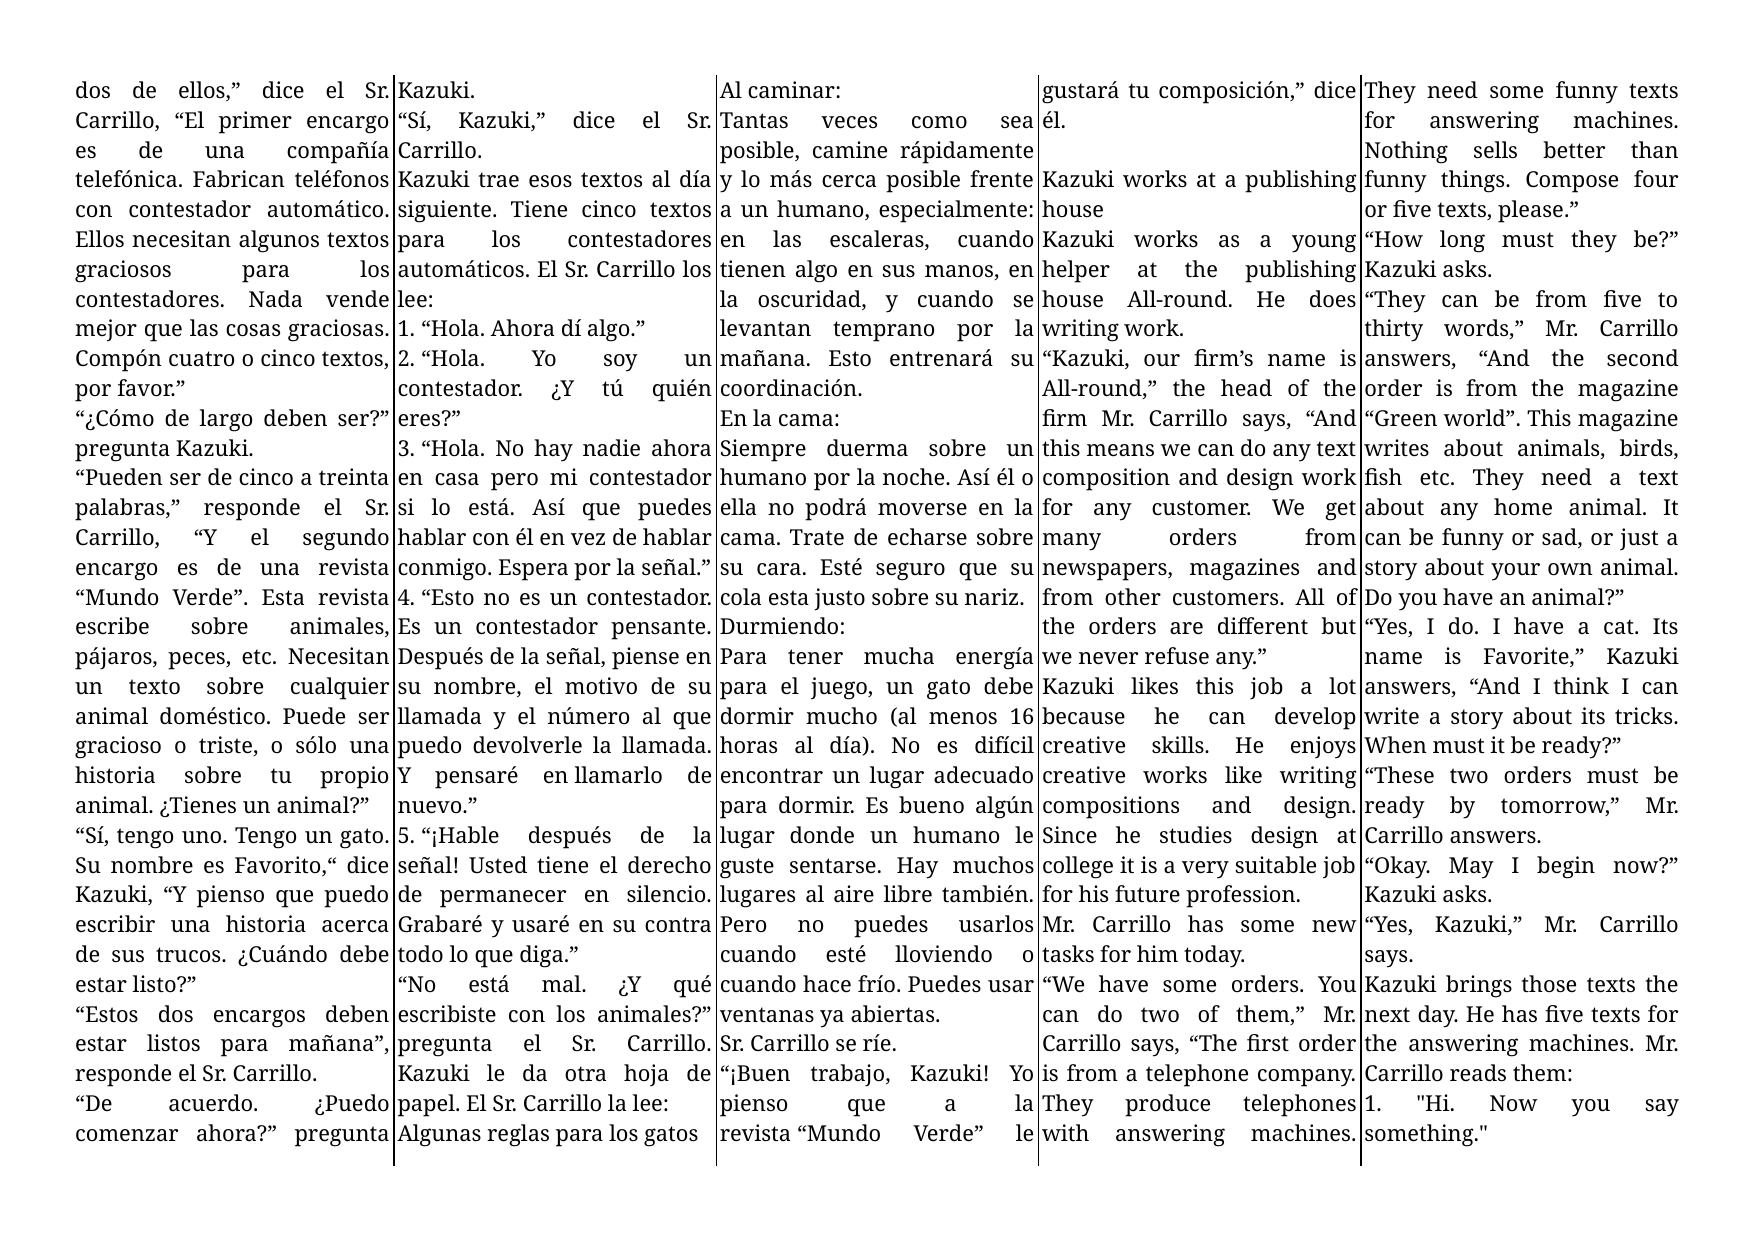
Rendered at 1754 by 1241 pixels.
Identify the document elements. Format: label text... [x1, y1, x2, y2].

text Kazuki brings those texts the next day. He has five texts for the answering machines. Mr. Carrillo reads them: [1364, 969, 1679, 1088]
text 3. “Hola. No hay nadie ahora en casa pero mi contestador si lo está. Así que puedes hablar con él en vez de hablar conmigo. Espera por la señal.” [397, 432, 712, 581]
text Kazuki works as a young helper at the publishing house All-round. He does writing work. [1042, 224, 1357, 343]
text “Estos dos encargos deben estar listos para mañana”, responde el Sr. Carrillo. [75, 998, 390, 1088]
text 4. “Esto no es un contestador. Es un contestador pensante. Después de la señal, piense en su nombre, el motivo de su llamada y el número al que puedo devolverle la llamada. Y pensaré en llamarlo de nuevo.” [397, 581, 712, 820]
text dos de ellos,” dice el Sr. Carrillo, “El primer encargo es de una compañía telefónica. Fabrican teléfonos con contestador automático. Ellos necesitan algunos textos graciosos para los contestadores. Nada vende mejor que las cosas graciosas. Compón cuatro o cinco textos, por favor.” [75, 75, 390, 403]
text Kazuki works at a publishing house [1042, 164, 1357, 224]
text gustará tu composición,” dice él. [1042, 75, 1357, 134]
text Durmiendo: [719, 611, 1034, 641]
text “Sí, tengo uno. Tengo un gato. Su nombre es Favorito,“ dice Kazuki, “Y pienso que puedo escribir una historia acerca de sus trucos. ¿Cuándo debe estar listo?” [75, 820, 390, 998]
text “Sí, Kazuki,” dice el Sr. Carrillo. [397, 105, 712, 164]
text “¡Buen trabajo, Kazuki! Yo pienso que a la revista “Mundo Verde” le [719, 1058, 1034, 1147]
text “Kazuki, our firm’s name is All-round,” the head of the firm Mr. Carrillo says, “And this means we can do any text composition and design work for any customer. We get many orders from newspapers, magazines and from other customers. All of the orders are different but we never refuse any.” [1042, 343, 1357, 671]
text Kazuki. [397, 75, 712, 105]
text Algunas reglas para los gatos [397, 1118, 712, 1147]
text “These two orders must be ready by tomorrow,” Mr. Carrillo answers. [1364, 760, 1679, 849]
text “We have some orders. You can do two of them,” Mr. Carrillo says, “The first order is from a telephone company. They produce telephones with answering machines. [1042, 969, 1357, 1147]
text Siempre duerma sobre un humano por la noche. Así él o ella no podrá moverse en la cama. Trate de echarse sobre su cara. Esté seguro que su cola esta justo sobre su nariz. [719, 432, 1034, 611]
text “Yes, Kazuki,” Mr. Carrillo says. [1364, 909, 1679, 969]
text “They can be from five to thirty words,” Mr. Carrillo answers, “And the second order is from the magazine “Green world”. This magazine writes about animals, birds, fish etc. They need a text about any home animal. It can be funny or sad, or just a story about your own animal. Do you have an animal?” [1364, 283, 1679, 611]
text “¿Cómo de largo deben ser?” pregunta Kazuki. [75, 403, 390, 462]
text 1. "Hi. Now you say something." [1364, 1088, 1679, 1147]
text Para tener mucha energía para el juego, un gato debe dormir mucho (al menos 16 horas al día). No es difícil encontrar un lugar adecuado para dormir. Es bueno algún lugar donde un humano le guste sentarse. Hay muchos lugares al aire libre también. Pero no puedes usarlos cuando esté lloviendo o cuando hace frío. Puedes usar ventanas ya abiertas. [719, 641, 1034, 1028]
text Mr. Carrillo has some new tasks for him today. [1042, 909, 1357, 969]
text “Yes, I do. I have a cat. Its name is Favorite,” Kazuki answers, “And I think I can write a story about its tricks. When must it be ready?” [1364, 611, 1679, 760]
text Kazuki likes this job a lot because he can develop creative skills. He enjoys creative works like writing compositions and design. Since he studies design at college it is a very suitable job for his future profession. [1042, 671, 1357, 909]
text Tantas veces como sea posible, camine rápidamente y lo más cerca posible frente a un humano, especialmente: en las escaleras, cuando tienen algo en sus manos, en la oscuridad, y cuando se levantan temprano por la mañana. Esto entrenará su coordinación. [719, 105, 1034, 403]
text 1. “Hola. Ahora dí algo.” [397, 313, 712, 343]
text “No está mal. ¿Y qué escribiste con los animales?” pregunta el Sr. Carrillo. Kazuki le da otra hoja de papel. El Sr. Carrillo la lee: [397, 969, 712, 1118]
text “De acuerdo. ¿Puedo comenzar ahora?” pregunta [75, 1088, 390, 1147]
text Al caminar: [719, 75, 1034, 105]
text 5. “¡Hable después de la señal! Usted tiene el derecho de permanecer en silencio. Grabaré y usaré en su contra todo lo que diga.” [397, 820, 712, 969]
text En la cama: [719, 403, 1034, 432]
text Sr. Carrillo se ríe. [719, 1028, 1034, 1058]
text “Pueden ser de cinco a treinta palabras,” responde el Sr. Carrillo, “Y el segundo encargo es de una revista “Mundo Verde”. Esta revista escribe sobre animales, pájaros, peces, etc. Necesitan un texto sobre cualquier animal doméstico. Puede ser gracioso o triste, o sólo una historia sobre tu propio animal. ¿Tienes un animal?” [75, 462, 390, 820]
text They need some funny texts for answering machines. Nothing sells better than funny things. Compose four or five texts, please.” [1364, 75, 1679, 224]
text Kazuki trae esos textos al día siguiente. Tiene cinco textos para los contestadores automáticos. El Sr. Carrillo los lee: [397, 164, 712, 313]
text 2. “Hola. Yo soy un contestador. ¿Y tú quién eres?” [397, 343, 712, 432]
text “How long must they be?” Kazuki asks. [1364, 224, 1679, 283]
text “Okay. May I begin now?” Kazuki asks. [1364, 849, 1679, 909]
